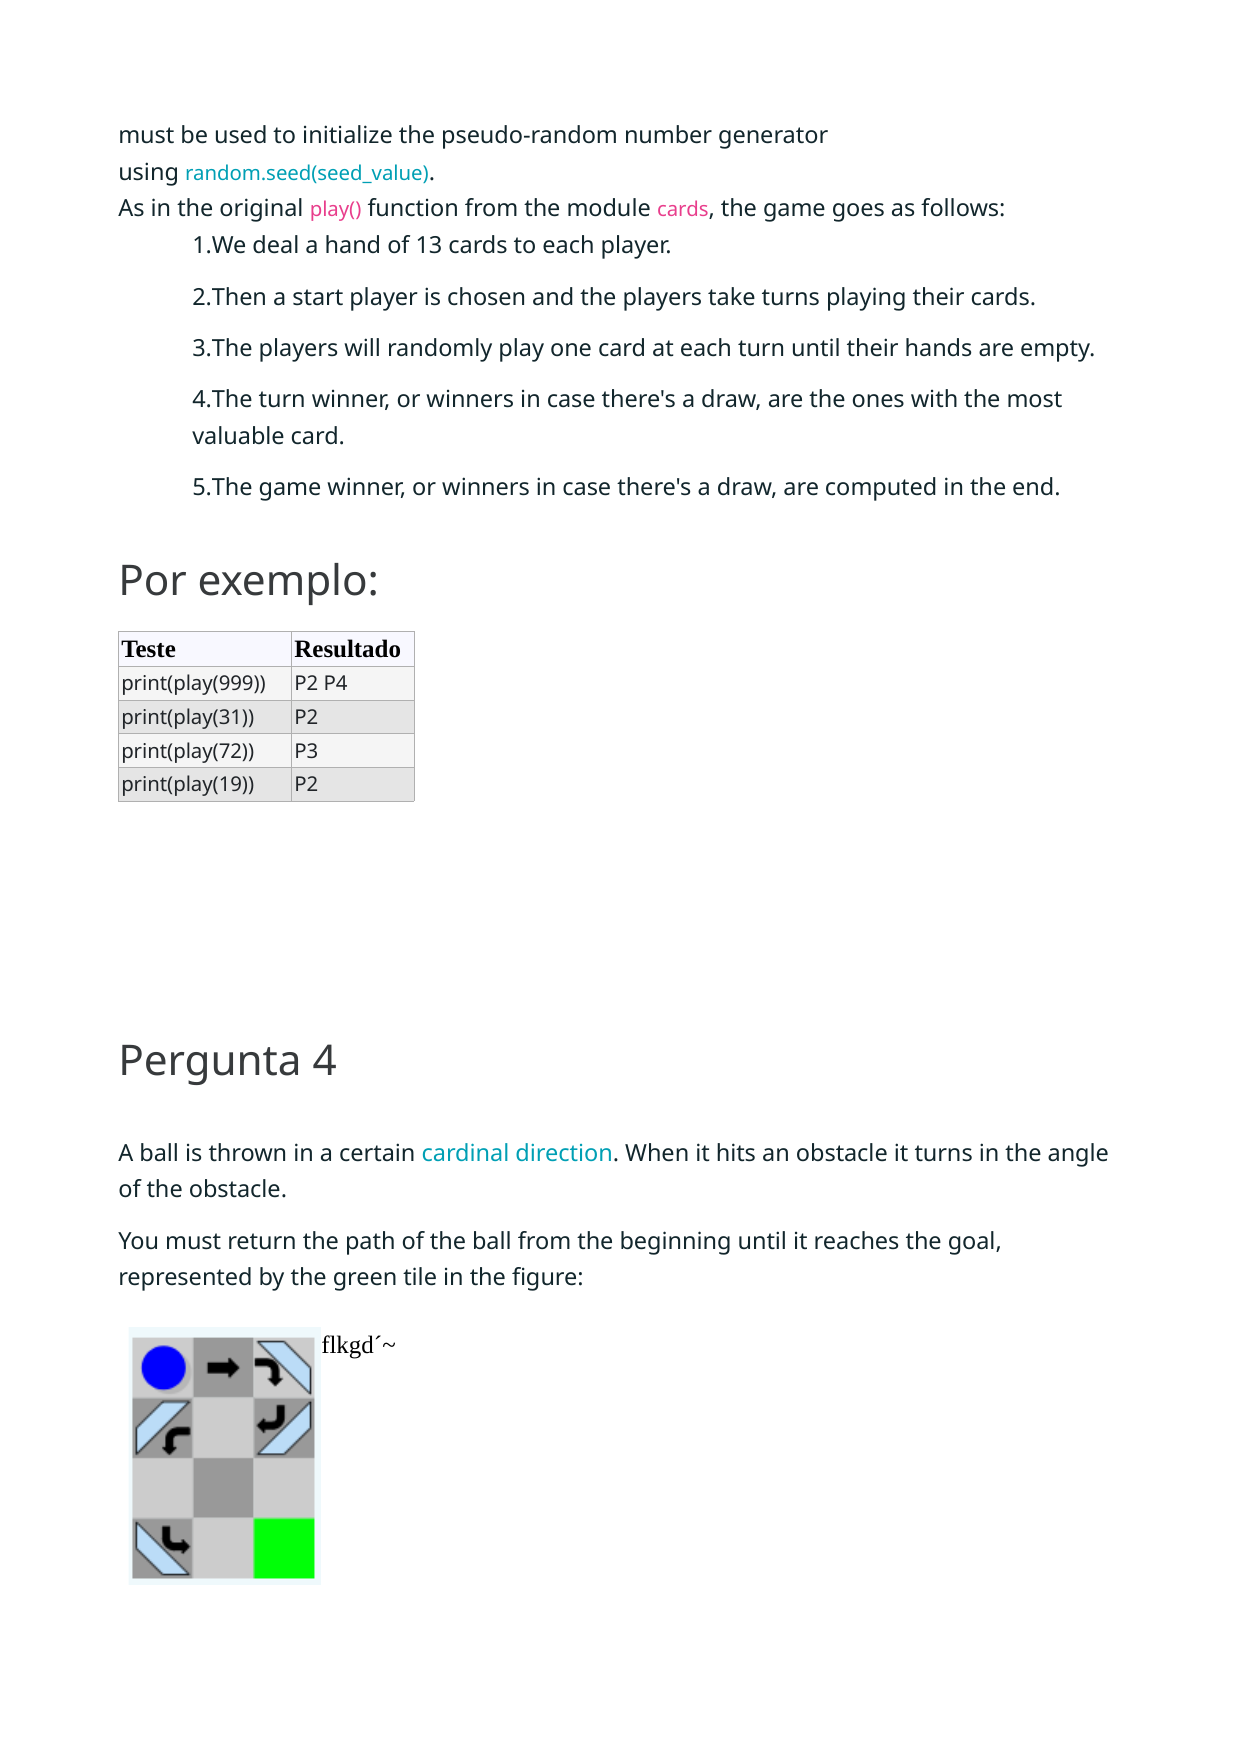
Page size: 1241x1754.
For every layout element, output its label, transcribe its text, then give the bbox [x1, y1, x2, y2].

table_cell print(play(31)) [119, 701, 291, 733]
text Por exemplo: [118, 551, 1122, 608]
text A ball is thrown in a certain cardinal direction. When it hits an obstacle it turns in the angle of the obstacle. [118, 1136, 1122, 1204]
table_cell print(play(19)) [119, 768, 291, 801]
table_header Teste [119, 632, 291, 666]
text flkgd´~ [118, 1297, 1122, 1359]
table_header Resultado [292, 632, 414, 666]
text Pergunta 4 [118, 1031, 1122, 1088]
list The players will randomly play one card at each turn until their hands are empty. [118, 331, 1122, 363]
text As in the original play() function from the module cards, the game goes as follows: [118, 192, 1122, 224]
list The turn winner, or winners in case there's a draw, are the ones with the most valuable card. [118, 382, 1122, 451]
table_cell P3 [292, 734, 414, 767]
table_cell P2 [292, 701, 414, 733]
text must be used to initialize the pseudo-random number generator using random.seed(seed_value). [118, 118, 1122, 187]
list The game winner, or winners in case there's a draw, are computed in the end. [118, 471, 1122, 503]
list Then a start player is chosen and the players take turns playing their cards. [118, 280, 1122, 312]
text You must return the path of the ball from the beginning until it reaches the goal, represented by the green tile in the figure: [118, 1224, 1122, 1293]
table_cell P2 P4 [292, 667, 414, 700]
list We deal a hand of 13 cards to each player. [118, 228, 1122, 260]
table_cell P2 [292, 768, 414, 801]
table_cell print(play(999)) [119, 667, 291, 700]
table_cell print(play(72)) [119, 734, 291, 767]
picture [128, 1327, 321, 1585]
